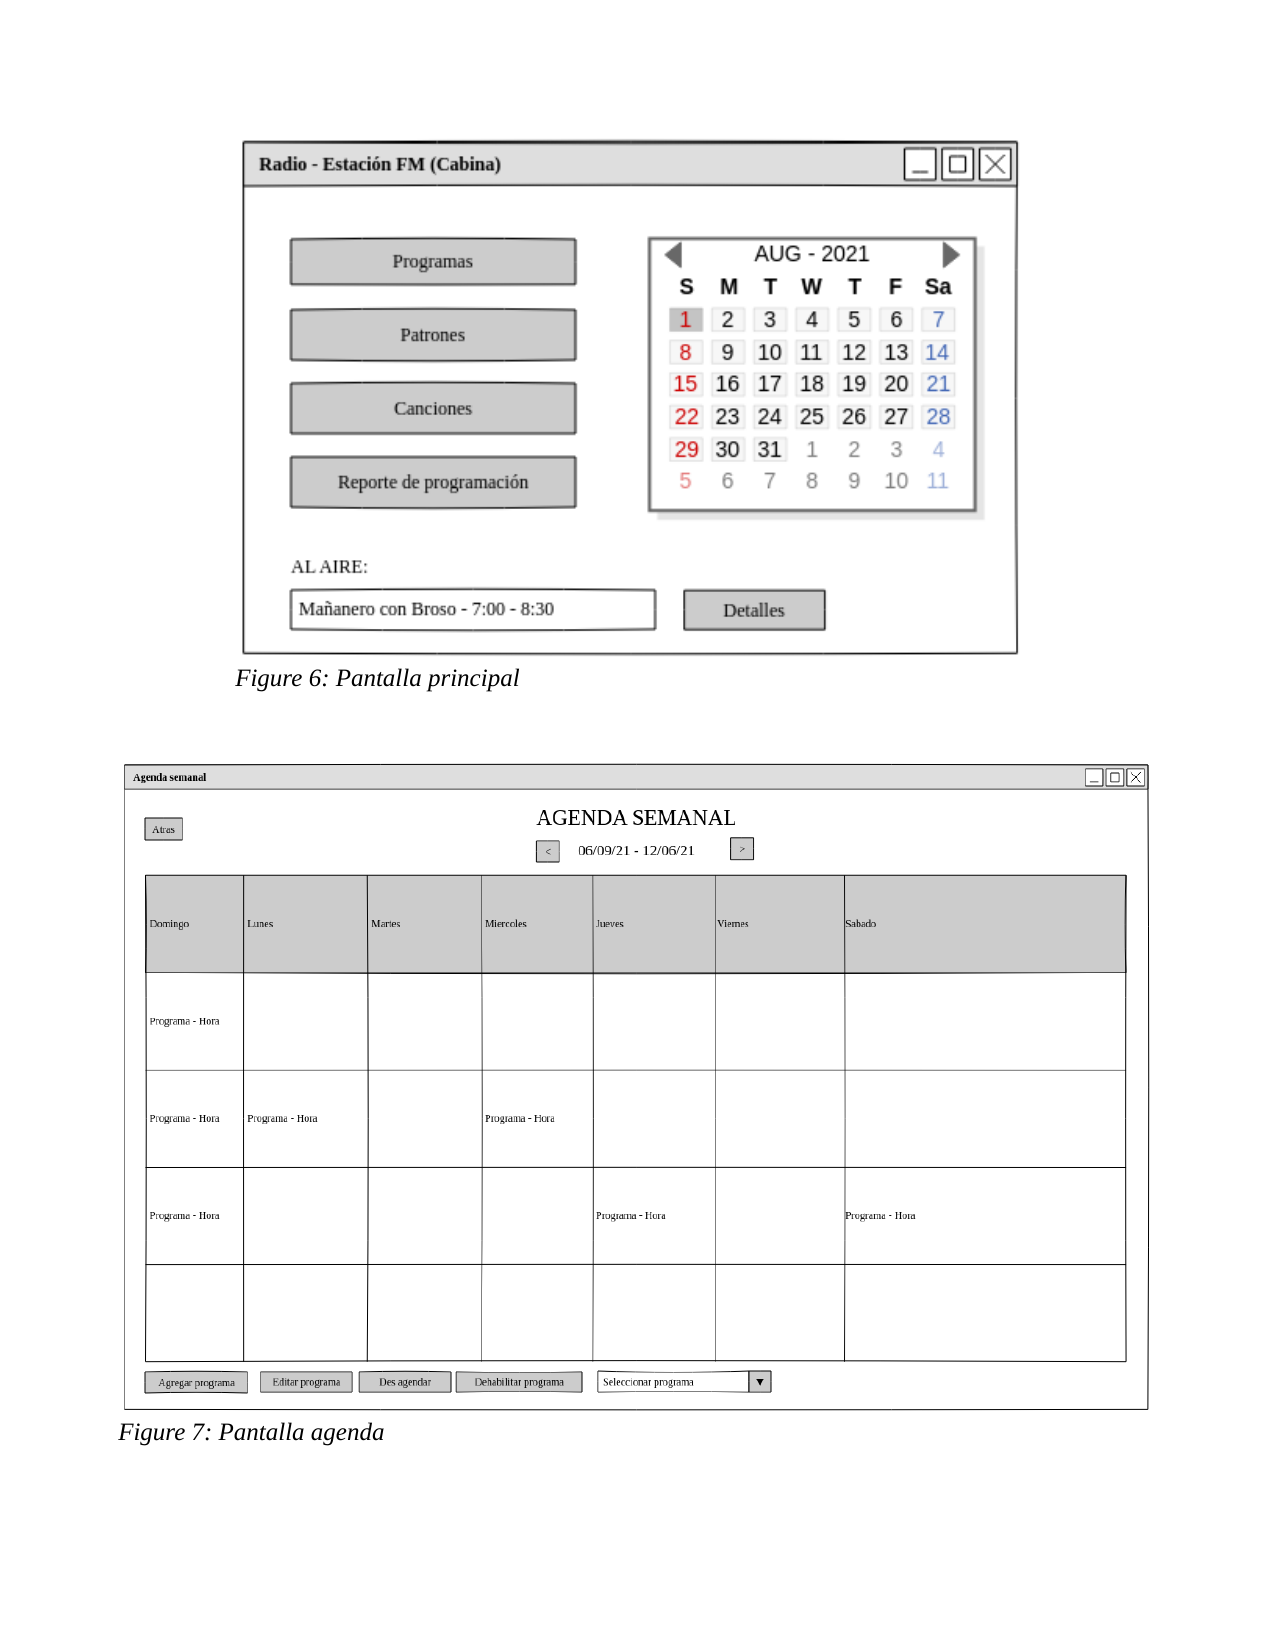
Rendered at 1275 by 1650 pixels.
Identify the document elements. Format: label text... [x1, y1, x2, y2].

text Figure 7: Pantalla agenda [118, 1418, 1157, 1446]
picture [118, 756, 1157, 1418]
text Figure 6: Pantalla principal [235, 664, 1040, 692]
picture [235, 130, 1040, 664]
